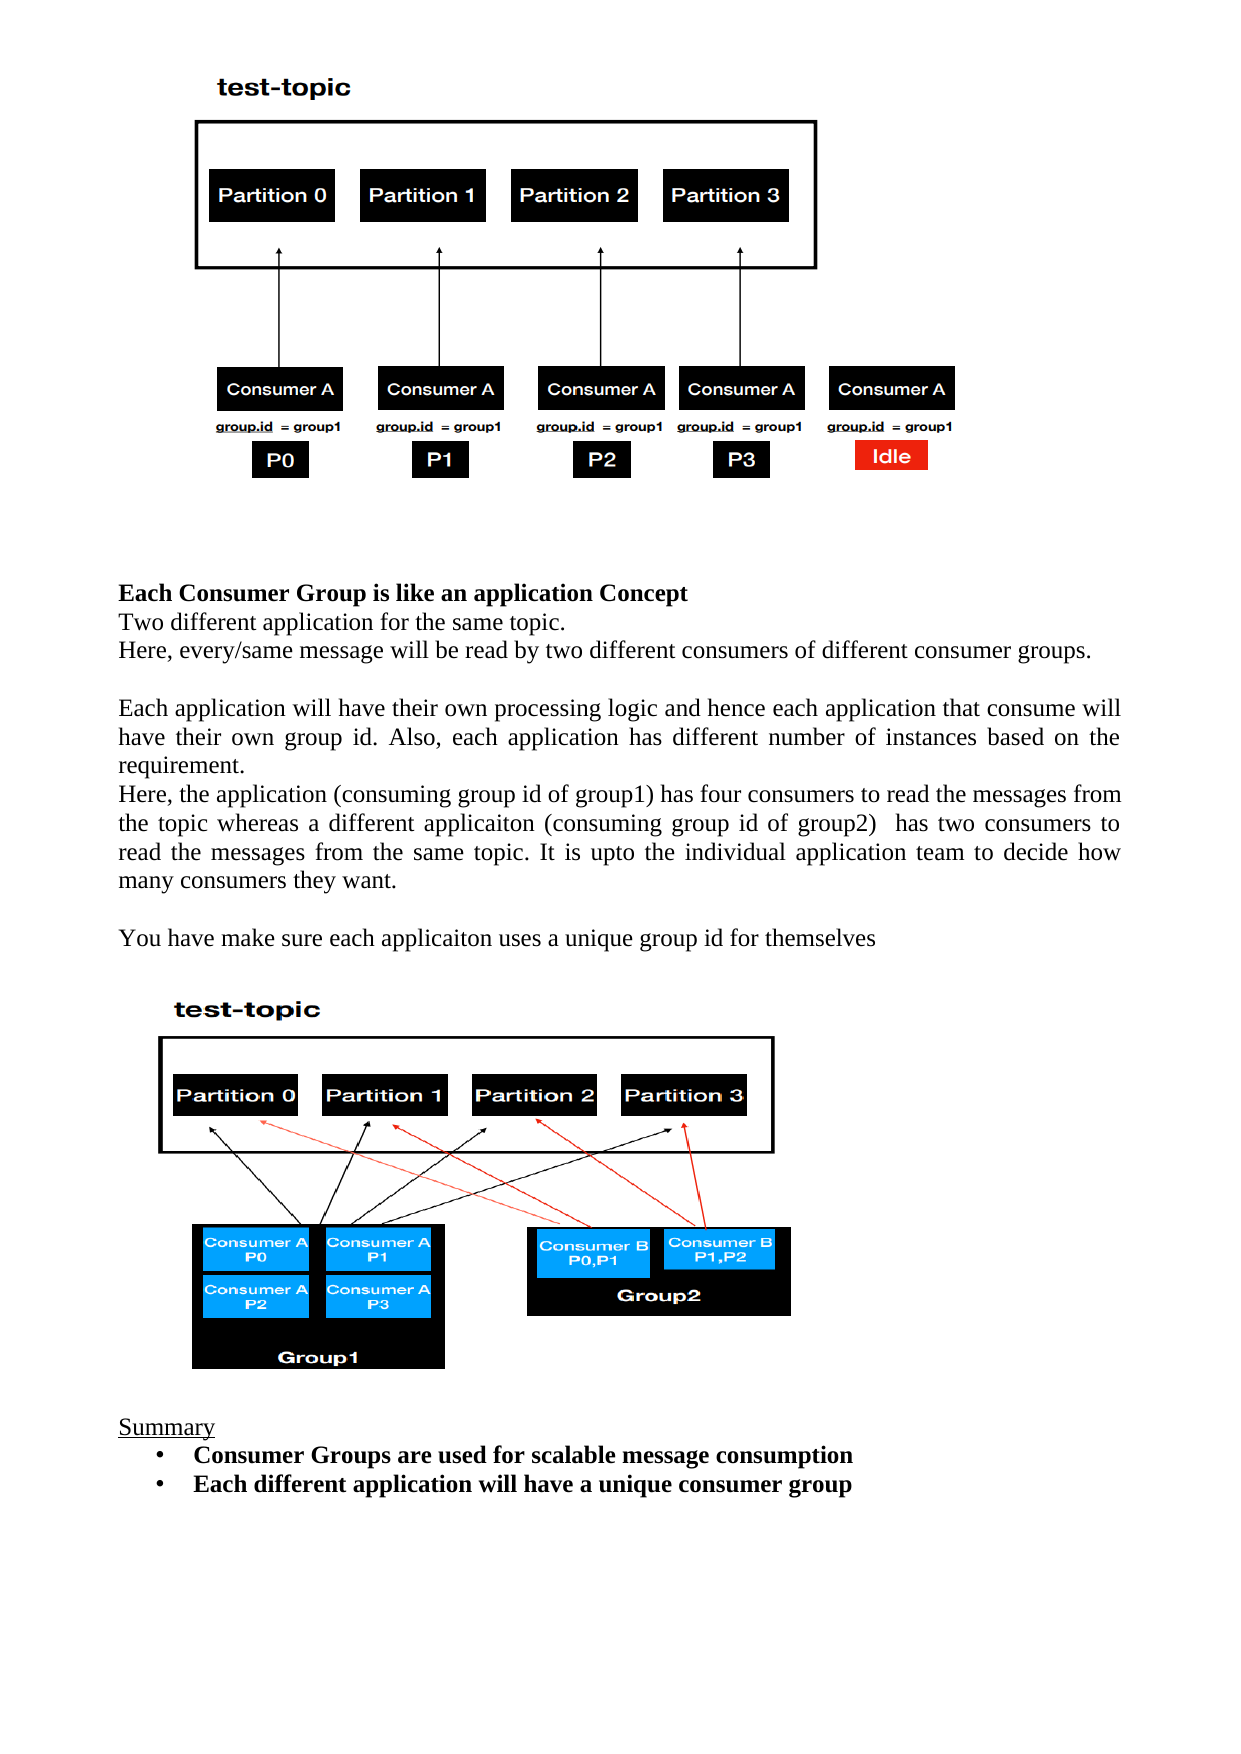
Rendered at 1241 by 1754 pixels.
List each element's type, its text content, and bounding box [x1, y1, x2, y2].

picture [127, 990, 810, 1385]
text You have make sure each applicaiton uses a unique group id for themselves [118, 923, 1122, 952]
text Summary [118, 1412, 1122, 1441]
picture [170, 55, 983, 490]
text Here, the application (consuming group id of group1) has four consumers to read the messages from the topic whereas a different applicaiton (consuming group id of group2) has two consumers to read the messages from the same topic. It is upto the individual application team to decide how many consumers they want. [118, 779, 1122, 894]
text Each Consumer Group is like an application Concept [118, 578, 1122, 607]
text Two different application for the same topic. [118, 607, 1122, 636]
list Each different application will have a unique consumer group [156, 1469, 1122, 1498]
text Each application will have their own processing logic and hence each application that consume will have their own group id. Also, each application has different number of instances based on the requirement. [118, 693, 1122, 779]
list Consumer Groups are used for scalable message consumption [156, 1441, 1122, 1469]
text Here, every/same message will be read by two different consumers of different consumer groups. [118, 636, 1122, 664]
